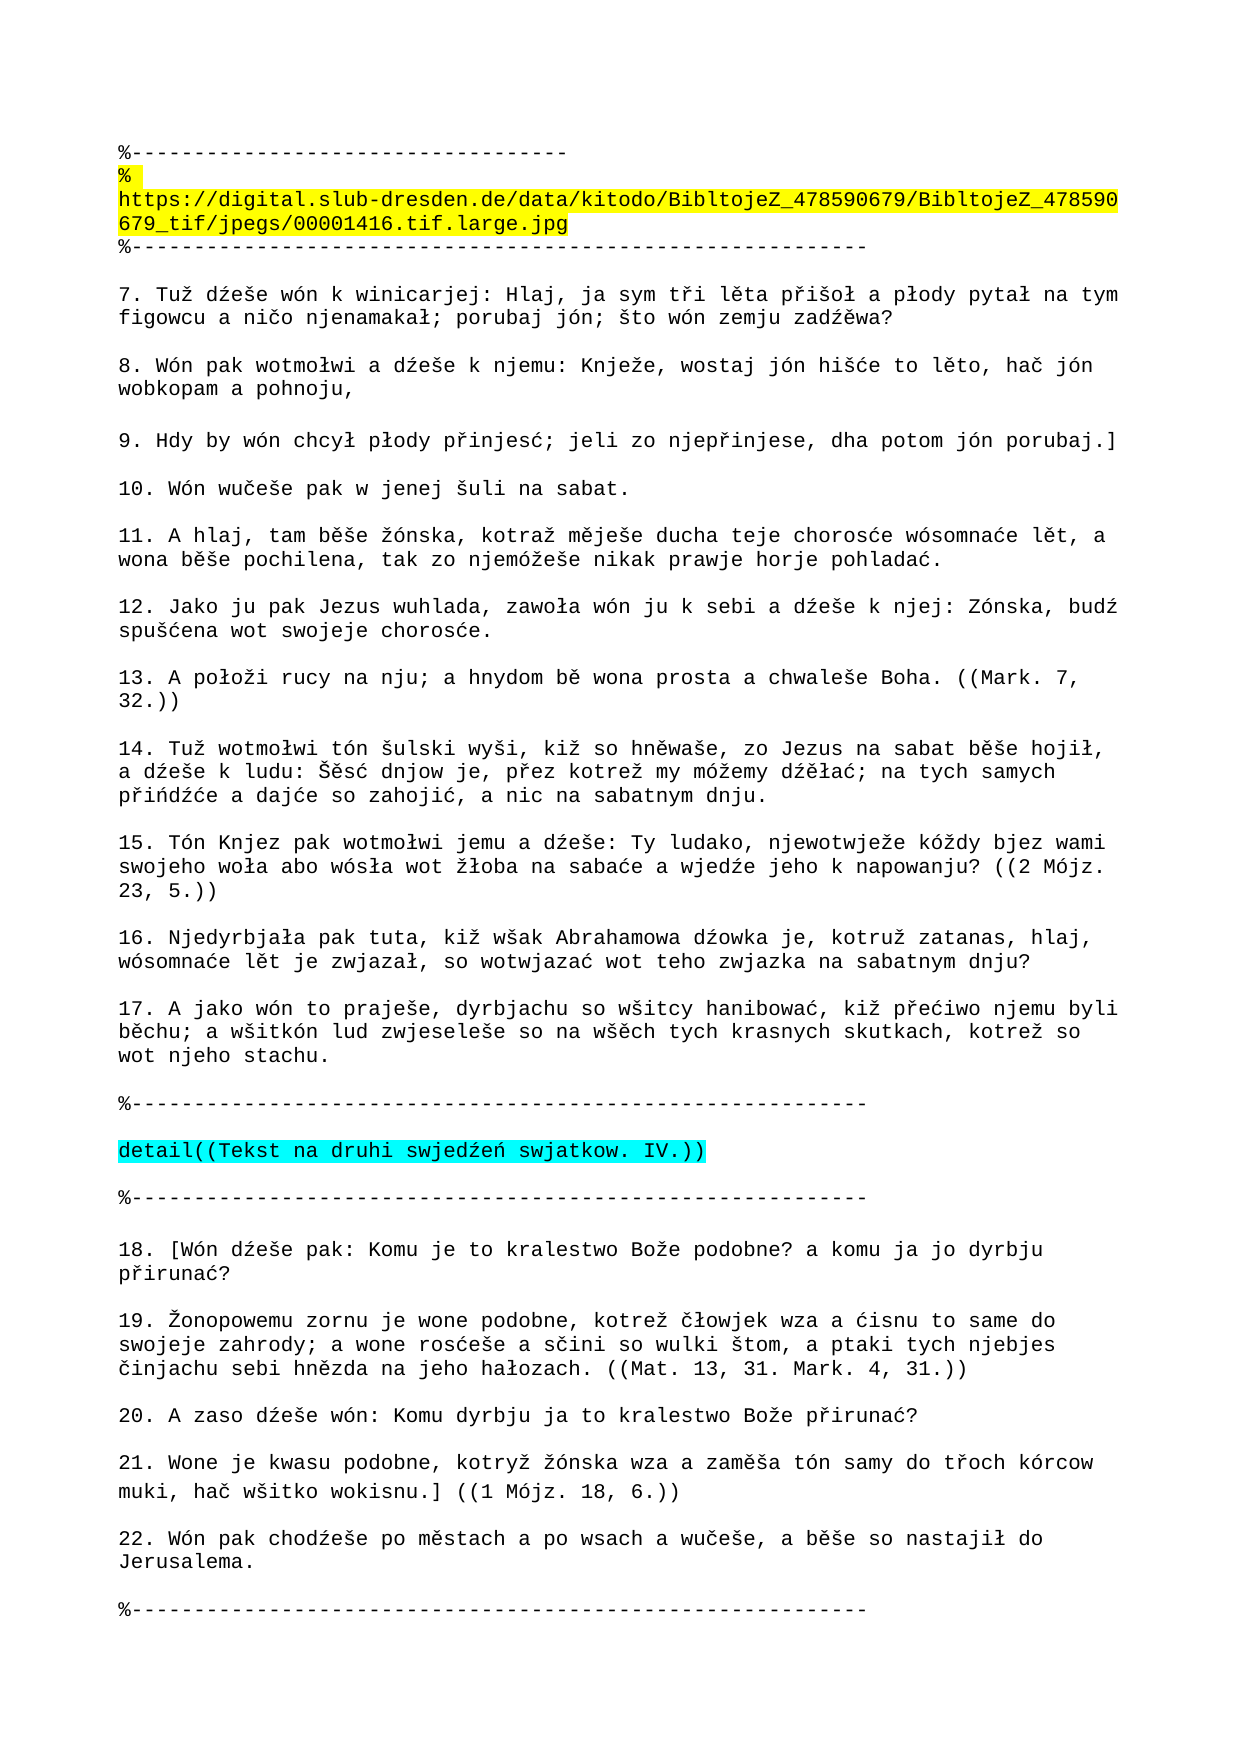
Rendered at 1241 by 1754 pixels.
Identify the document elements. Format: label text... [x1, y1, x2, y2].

text %----------------------------------- [118, 142, 1122, 165]
text 12. Jako ju pak Jezus wuhlada, zawoła wón ju k sebi a dźeše k njej: Zónska, budź spušćena wot swojeje chorosće. [118, 596, 1122, 643]
text %----------------------------------------------------------- [118, 1092, 1122, 1116]
text 15. Tón Knjez pak wotmołwi jemu a dźeše: Ty ludako, njewotwježe kóždy bjez wami swojeho woła abo wósła wot žłoba na sabaće a wjedźe jeho k napowanju? ((2 Mójz. 23, 5.)) [118, 832, 1122, 903]
text 21. Wone je kwasu podobne, kotryž žónska wza a zaměša tón samy do třoch kórcow muki, hač wšitko wokisnu.] ((1 Mójz. 18, 6.)) [118, 1452, 1122, 1504]
text 16. Njedyrbjała pak tuta, kiž wšak Abrahamowa dźowka je, kotruž zatanas, hlaj, wósomnaće lět je zwjazał, so wotwjazać wot teho zwjazka na sabatnym dnju? [118, 927, 1122, 974]
text 18. [Wón dźeše pak: Komu je to kralestwo Bože podobne? a komu ja jo dyrbju přirunać? [118, 1234, 1122, 1287]
text 8. Wón pak wotmołwi a dźeše k njemu: Knježe, wostaj jón hišće to lěto, hač jón wobkopam a pohnoju, [118, 354, 1122, 402]
text 20. A zaso dźeše wón: Komu dyrbju ja to kralestwo Bože přirunać? [118, 1405, 1122, 1428]
text 19. Žonopowemu zornu je wone podobne, kotrež čłowjek wza a ćisnu to same do swojeje zahrody; a wone rosćeše a sčini so wulki štom, a ptaki tych njebjes činjachu sebi hnězda na jeho hałozach. ((Mat. 13, 31. Mark. 4, 31.)) [118, 1310, 1122, 1381]
text 14. Tuž wotmołwi tón šulski wyši, kiž so hněwaše, zo Jezus na sabat běše hojił, a dźeše k ludu: Šěsć dnjow je, přez kotrež my móžemy dźěłać; na tych samych přińdźće a dajće so zahojić, a nic na sabatnym dnju. [118, 738, 1122, 809]
text %----------------------------------------------------------- [118, 1599, 1122, 1622]
text % https://digital.slub-dresden.de/data/kitodo/BibltojeZ_478590679/BibltojeZ_478590679_tif/jpegs/00001416.tif.large.jpg [118, 165, 1122, 236]
text 17. A jako wón to praješe, dyrbjachu so wšitcy hanibować, kiž přećiwo njemu byli běchu; a wšitkón lud zwjeseleše so na wšěch tych krasnych skutkach, kotrež so wot njeho stachu. [118, 998, 1122, 1069]
text 9. Hdy by wón chcył płody přinjesć; jeli zo njepřinjese, dha potom jón porubaj.] [118, 426, 1122, 454]
text 11. A hlaj, tam běše žónska, kotraž měješe ducha teje chorosće wósomnaće lět, a wona běše pochilena, tak zo njemóžeše nikak prawje horje pohladać. [118, 525, 1122, 572]
text 7. Tuž dźeše wón k winicarjej: Hlaj, ja sym tři lěta přišoł a płody pytał na tym figowcu a ničo njenamakał; porubaj jón; što wón zemju zadźěwa? [118, 284, 1122, 331]
text 22. Wón pak chodźeše po městach a po wsach a wučeše, a běše so nastajił do Jerusalema. [118, 1528, 1122, 1575]
text detail((Tekst na druhi swjedźeń swjatkow. IV.)) [118, 1140, 1122, 1163]
text 13. A połoži rucy na nju; a hnydom bě wona prosta a chwaleše Boha. ((Mark. 7, 32.)) [118, 667, 1122, 714]
text %----------------------------------------------------------- [118, 1187, 1122, 1211]
text 10. Wón wučeše pak w jenej šuli na sabat. [118, 478, 1122, 501]
text %----------------------------------------------------------- [118, 236, 1122, 260]
